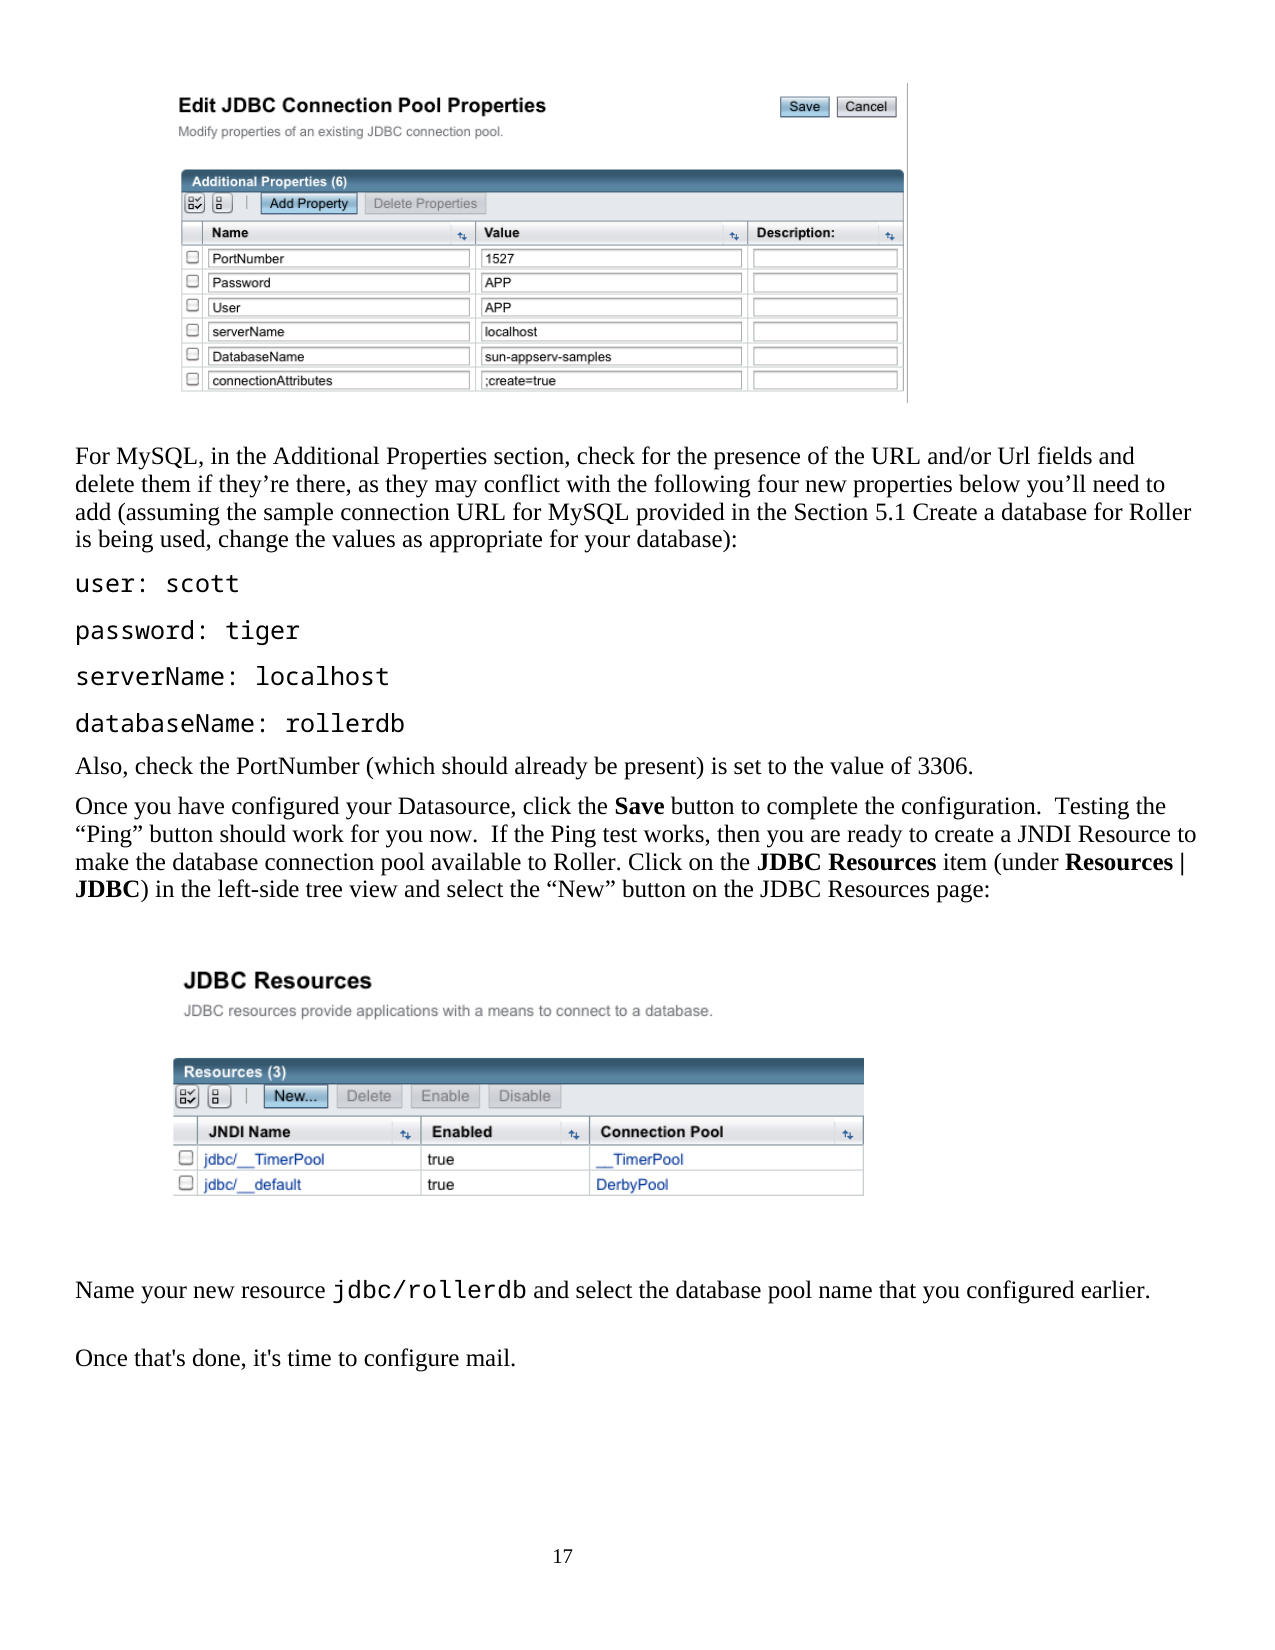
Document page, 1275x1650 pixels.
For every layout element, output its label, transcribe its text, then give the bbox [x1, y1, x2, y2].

text Name your new resource jdbc/rollerdb and select the database pool name that you configured earlier. [75, 1276, 1200, 1306]
text Also, check the PortNumber (which should already be present) is set to the value of 3306. [75, 752, 1200, 780]
picture [173, 955, 864, 1196]
text Once you have configured your Datasource, click the Save button to complete the configuration. Testing the “Ping” button should work for you now. If the Ping test works, then you are ready to create a JNDI Resource to make the database connection pool available to Roller. Click on the JDBC Resources item (under Resources | JDBC) in the left-side tree view and select the “New” button on the JDBC Resources page: [75, 792, 1200, 903]
text serverName: localhost [75, 659, 1200, 693]
text password: tiger [75, 612, 1200, 646]
text user: scott [75, 566, 1200, 600]
picture [170, 83, 908, 403]
text For MySQL, in the Additional Properties section, check for the presence of the URL and/or Url fields and delete them if they’re there, as they may conflict with the following four new properties below you’ll need to add (assuming the sample connection URL for MySQL provided in the Section 5.1 Create a database for Roller is being used, change the values as appropriate for your database): [75, 442, 1200, 553]
text databaseName: rollerdb [75, 705, 1200, 739]
text Once that's done, it's time to configure mail. [75, 1344, 1200, 1372]
